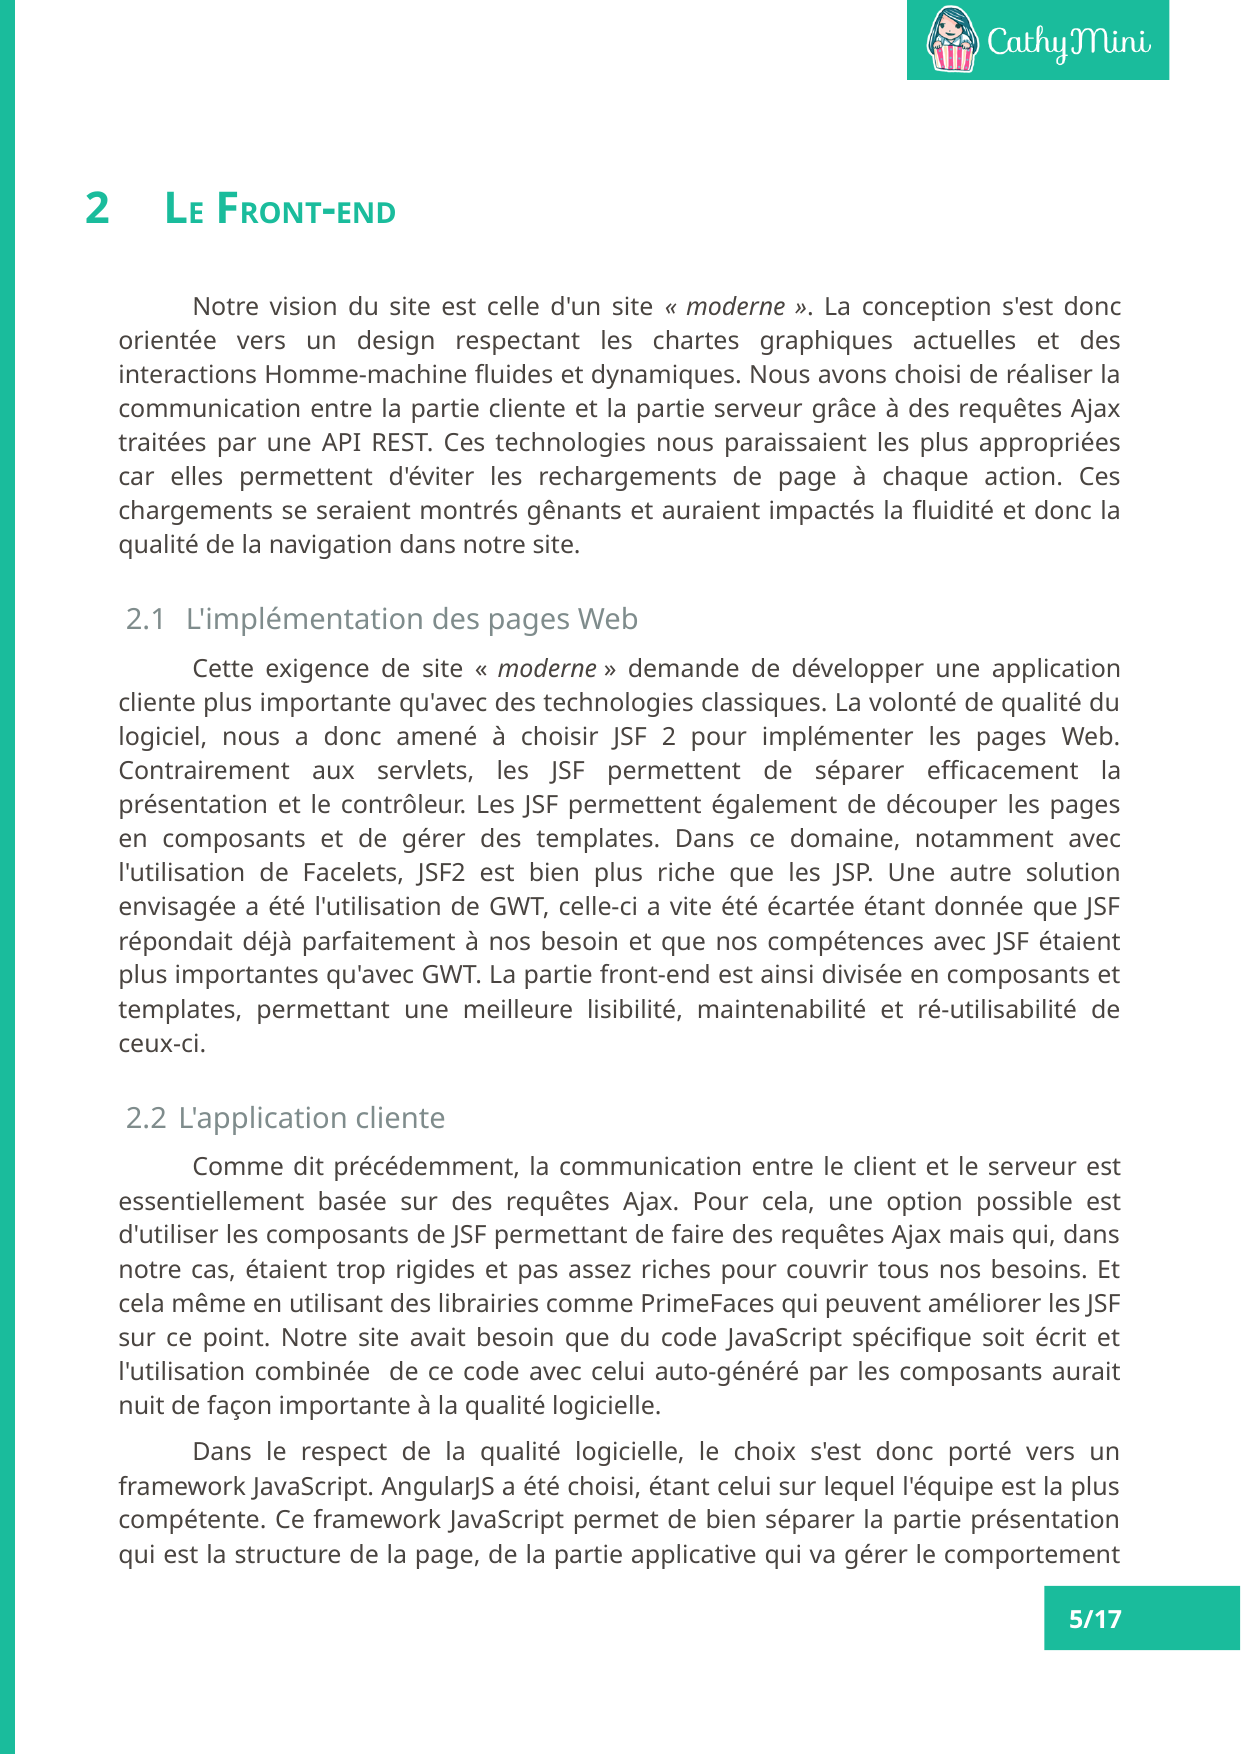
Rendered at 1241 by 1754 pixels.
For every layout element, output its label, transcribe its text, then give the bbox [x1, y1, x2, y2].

subtitle L'application cliente [118, 1097, 1122, 1137]
subtitle Le Front-end [73, 176, 1122, 236]
subtitle L'implémentation des pages Web [118, 598, 1122, 638]
text Dans le respect de la qualité logicielle, le choix s'est donc porté vers un framework JavaScript. AngularJS a été choisi, étant celui sur lequel l'équipe est la plus compétente. Ce framework JavaScript permet de bien séparer la partie présentation qui est la structure de la page, de la partie applicative qui va gérer le comportement [118, 1434, 1122, 1570]
text Cette exigence de site « moderne » demande de développer une application cliente plus importante qu'avec des technologies classiques. La volonté de qualité du logiciel, nous a donc amené à choisir JSF 2 pour implémenter les pages Web. Contrairement aux servlets, les JSF permettent de séparer efficacement la présentation et le contrôleur. Les JSF permettent également de découper les pages en composants et de gérer des templates. Dans ce domaine, notamment avec l'utilisation de Facelets, JSF2 est bien plus riche que les JSP. Une autre solution envisagée a été l'utilisation de GWT, celle-ci a vite été écartée étant donnée que JSF répondait déjà parfaitement à nos besoin et que nos compétences avec JSF étaient plus importantes qu'avec GWT. La partie front-end est ainsi divisée en composants et templates, permettant une meilleure lisibilité, maintenabilité et ré-utilisabilité de ceux-ci. [118, 651, 1122, 1059]
text Notre vision du site est celle d'un site « moderne ». La conception s'est donc orientée vers un design respectant les chartes graphiques actuelles et des interactions Homme-machine fluides et dynamiques. Nous avons choisi de réaliser la communication entre la partie cliente et la partie serveur grâce à des requêtes Ajax traitées par une API REST. Ces technologies nous paraissaient les plus appropriées car elles permettent d'éviter les rechargements de page à chaque action. Ces chargements se seraient montrés gênants et auraient impactés la fluidité et donc la qualité de la navigation dans notre site. [118, 288, 1122, 561]
text Comme dit précédemment, la communication entre le client et le serveur est essentiellement basée sur des requêtes Ajax. Pour cela, une option possible est d'utiliser les composants de JSF permettant de faire des requêtes Ajax mais qui, dans notre cas, étaient trop rigides et pas assez riches pour couvrir tous nos besoins. Et cela même en utilisant des librairies comme PrimeFaces qui peuvent améliorer les JSF sur ce point. Notre site avait besoin que du code JavaScript spécifique soit écrit et l'utilisation combinée de ce code avec celui auto-généré par les composants aurait nuit de façon importante à la qualité logicielle. [118, 1149, 1122, 1422]
